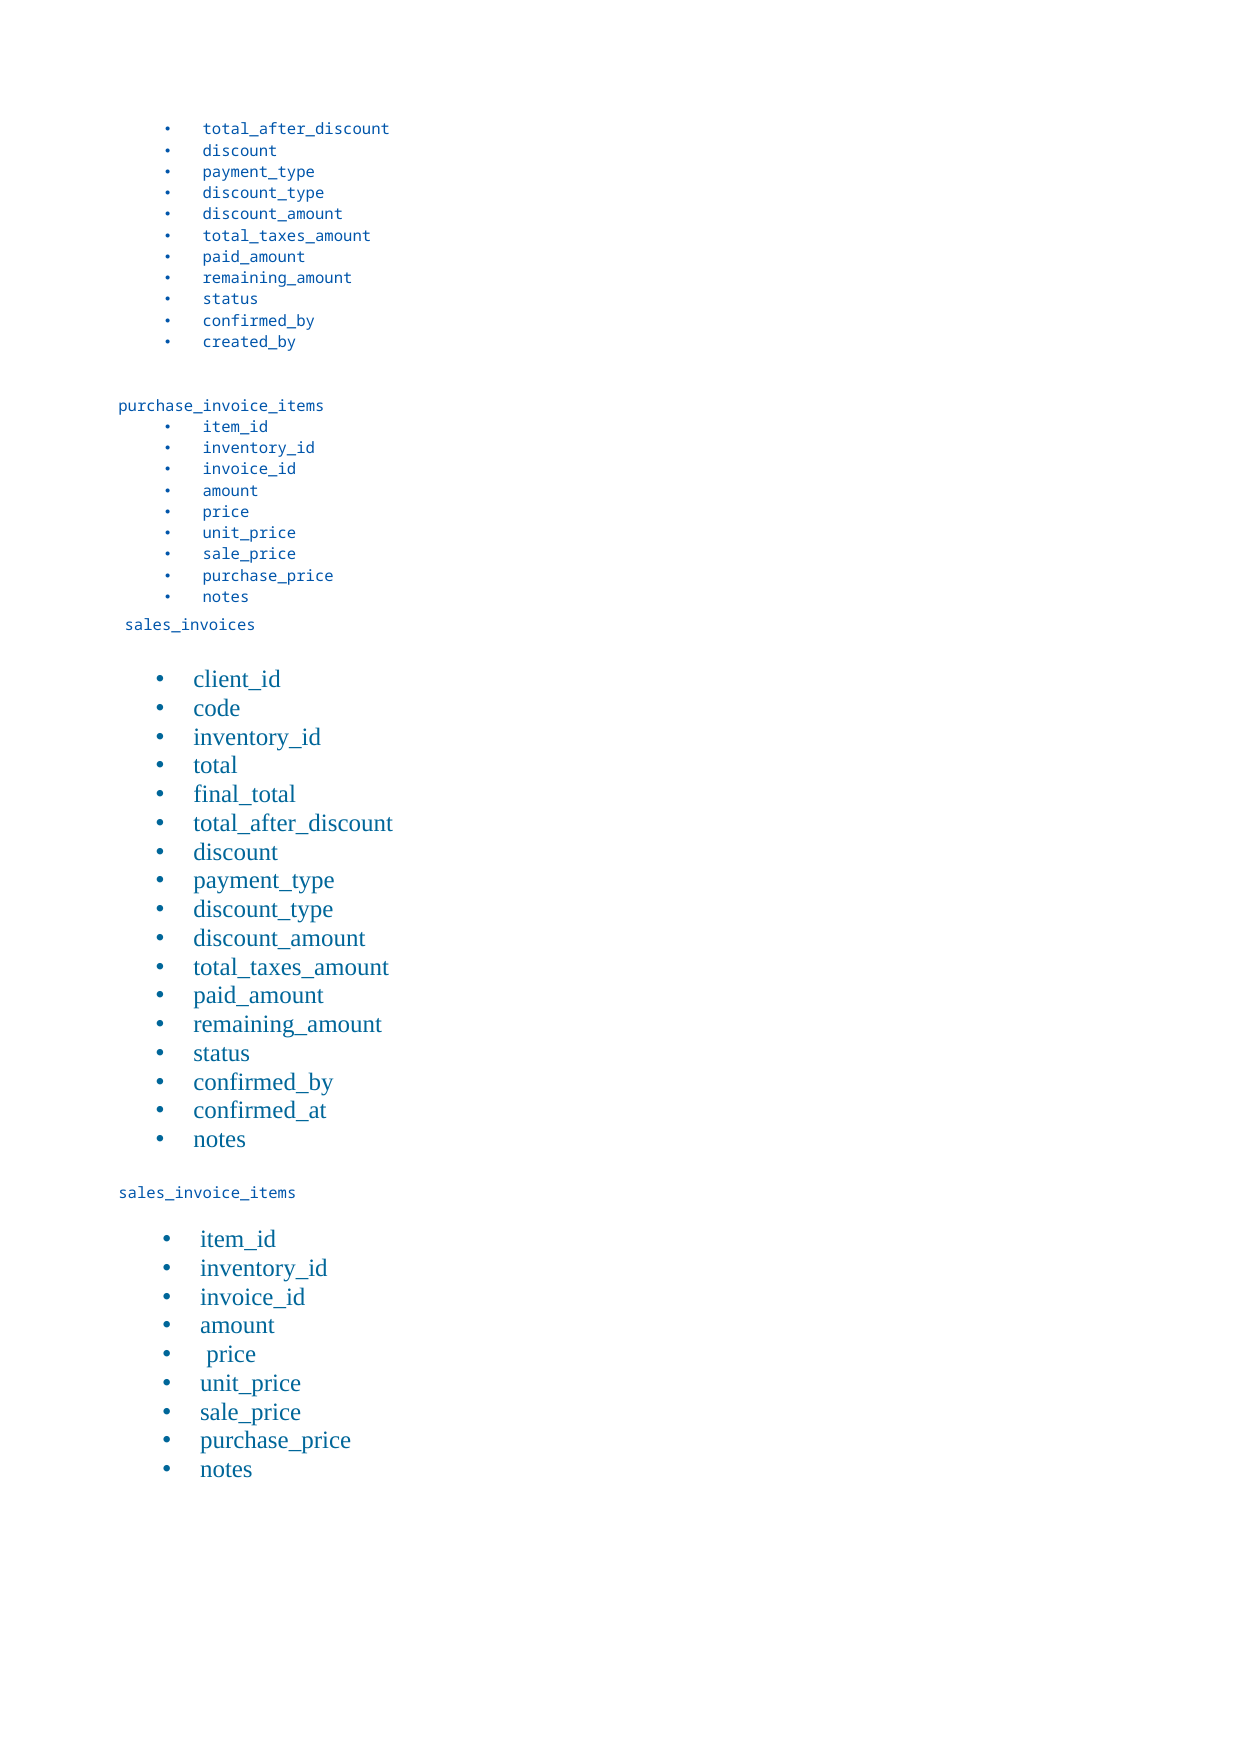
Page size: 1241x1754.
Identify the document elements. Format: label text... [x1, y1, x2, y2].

list purchase_price [162, 1426, 1122, 1454]
list created_by [165, 331, 1122, 352]
list unit_price [165, 522, 1122, 543]
list amount [165, 479, 1122, 501]
list discount_amount [165, 203, 1122, 224]
list discount_amount [156, 923, 1122, 952]
list notes [162, 1454, 1122, 1483]
list payment_type [165, 161, 1122, 182]
text sales_invoice_items [118, 1182, 1122, 1203]
list paid_amount [165, 246, 1122, 267]
list sale_price [162, 1397, 1122, 1426]
list discount [156, 837, 1122, 866]
list invoice_id [165, 458, 1122, 479]
list price [162, 1339, 1122, 1368]
list remaining_amount [156, 1009, 1122, 1038]
list item_id [165, 416, 1122, 437]
list discount_type [156, 894, 1122, 923]
list status [165, 288, 1122, 309]
list client_id [156, 664, 1122, 693]
list invoice_id [162, 1282, 1122, 1311]
list price [165, 501, 1122, 522]
list discount [165, 139, 1122, 161]
list total_after_discount [156, 808, 1122, 837]
list status [156, 1038, 1122, 1067]
list remaining_amount [165, 267, 1122, 288]
list inventory_id [165, 437, 1122, 458]
list code [156, 693, 1122, 722]
list purchase_price [165, 564, 1122, 586]
list confirmed_by [165, 309, 1122, 331]
list amount [162, 1311, 1122, 1339]
list payment_type [156, 866, 1122, 894]
list confirmed_by [156, 1067, 1122, 1096]
text purchase_invoice_items [118, 394, 1122, 416]
list notes [156, 1124, 1122, 1153]
list total_after_discount [165, 118, 1122, 139]
list notes [165, 586, 1122, 607]
list item_id [162, 1224, 1122, 1253]
list final_total [156, 779, 1122, 808]
list discount_type [165, 182, 1122, 203]
list sale_price [165, 543, 1122, 564]
list unit_price [162, 1368, 1122, 1397]
list total_taxes_amount [156, 952, 1122, 981]
list inventory_id [156, 722, 1122, 751]
list paid_amount [156, 981, 1122, 1009]
list total_taxes_amount [165, 224, 1122, 246]
list inventory_id [162, 1253, 1122, 1282]
text sales_invoices [118, 607, 1122, 636]
list confirmed_at [156, 1096, 1122, 1124]
list total [156, 751, 1122, 779]
